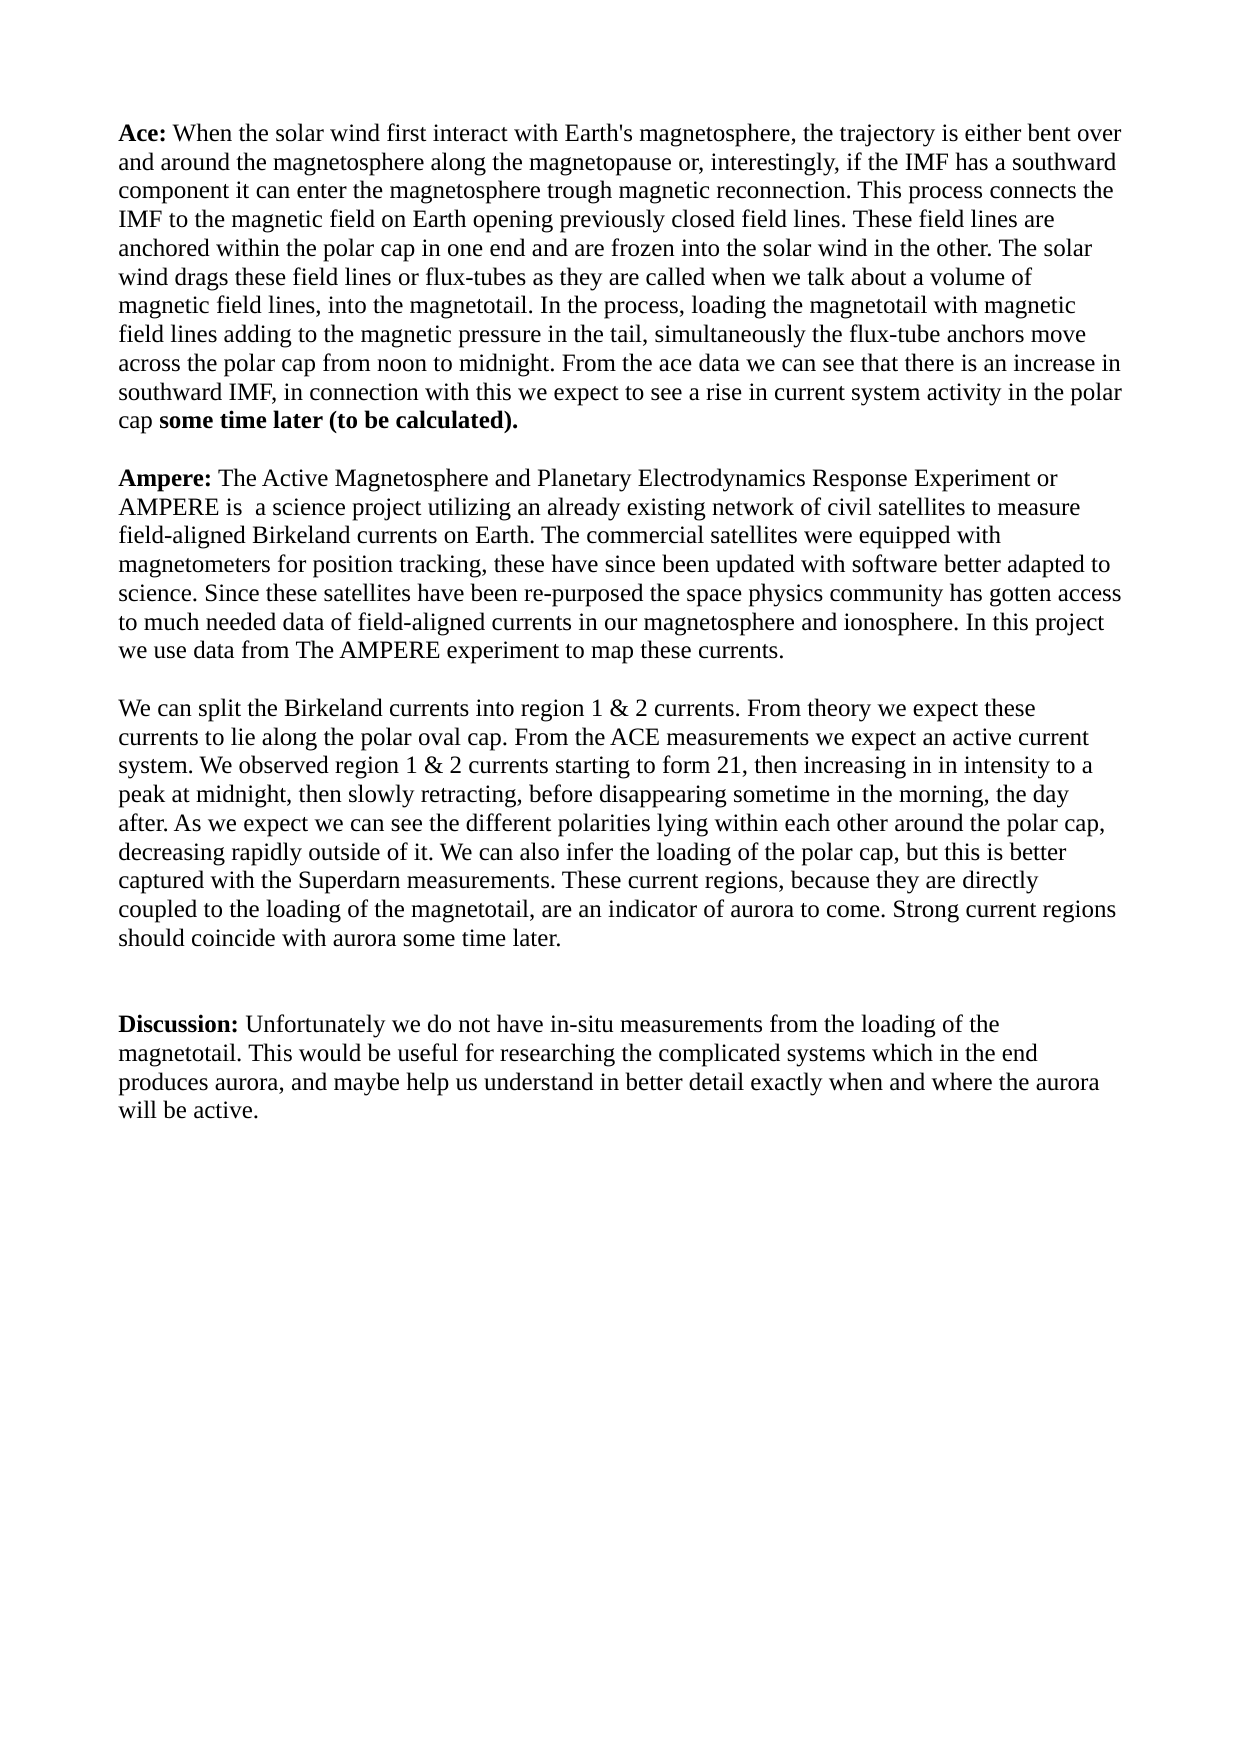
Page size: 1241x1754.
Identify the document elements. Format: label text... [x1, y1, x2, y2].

text Ampere: The Active Magnetosphere and Planetary Electrodynamics Response Experiment or AMPERE is a science project utilizing an already existing network of civil satellites to measure field-aligned Birkeland currents on Earth. The commercial satellites were equipped with magnetometers for position tracking, these have since been updated with software better adapted to science. Since these satellites have been re-purposed the space physics community has gotten access to much needed data of field-aligned currents in our magnetosphere and ionosphere. In this project we use data from The AMPERE experiment to map these currents. [118, 463, 1122, 664]
text We can split the Birkeland currents into region 1 & 2 currents. From theory we expect these currents to lie along the polar oval cap. From the ACE measurements we expect an active current system. We observed region 1 & 2 currents starting to form 21, then increasing in in intensity to a peak at midnight, then slowly retracting, before disappearing sometime in the morning, the day after. As we expect we can see the different polarities lying within each other around the polar cap, decreasing rapidly outside of it. We can also infer the loading of the polar cap, but this is better captured with the Superdarn measurements. These current regions, because they are directly coupled to the loading of the magnetotail, are an indicator of aurora to come. Strong current regions should coincide with aurora some time later. [118, 693, 1122, 952]
text Ace: When the solar wind first interact with Earth's magnetosphere, the trajectory is either bent over and around the magnetosphere along the magnetopause or, interestingly, if the IMF has a southward component it can enter the magnetosphere trough magnetic reconnection. This process connects the IMF to the magnetic field on Earth opening previously closed field lines. These field lines are anchored within the polar cap in one end and are frozen into the solar wind in the other. The solar wind drags these field lines or flux-tubes as they are called when we talk about a volume of magnetic field lines, into the magnetotail. In the process, loading the magnetotail with magnetic field lines adding to the magnetic pressure in the tail, simultaneously the flux-tube anchors move across the polar cap from noon to midnight. From the ace data we can see that there is an increase in southward IMF, in connection with this we expect to see a rise in current system activity in the polar cap some time later (to be calculated). [118, 118, 1122, 434]
text Discussion: Unfortunately we do not have in-situ measurements from the loading of the magnetotail. This would be useful for researching the complicated systems which in the end produces aurora, and maybe help us understand in better detail exactly when and where the aurora will be active. [118, 1009, 1122, 1124]
